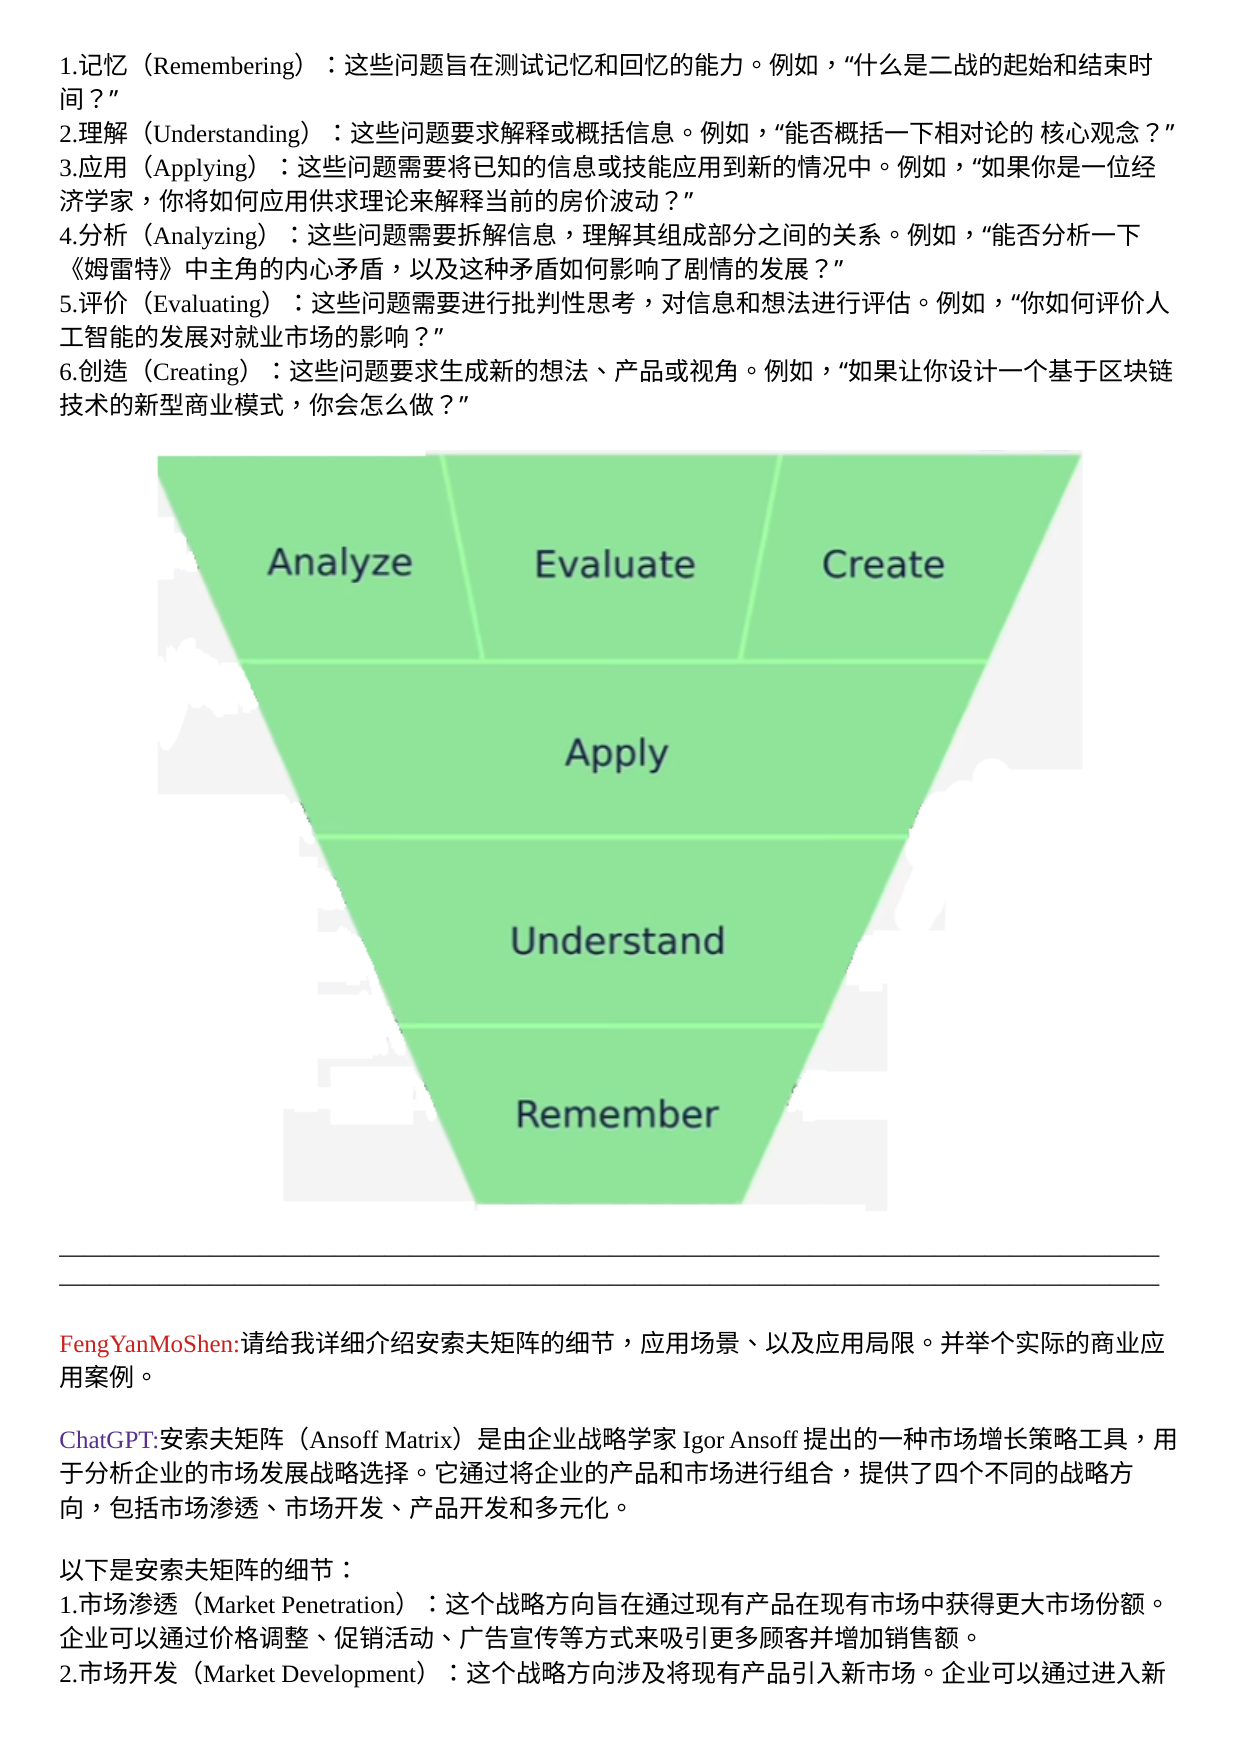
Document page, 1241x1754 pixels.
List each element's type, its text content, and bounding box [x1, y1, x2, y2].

text ChatGPT:安索夫矩阵（Ansoff Matrix）是由企业战略学家Igor Ansoff提出的一种市场增长策略工具，用于分析企业的市场发展战略选择。它通过将企业的产品和市场进行组合，提供了四个不同的战略方向，包括市场渗透、市场开发、产品开发和多元化。 [59, 1422, 1181, 1524]
text 以下是安索夫矩阵的细节： [59, 1553, 1181, 1587]
text 1.记忆（Remembering）：这些问题旨在测试记忆和回忆的能力。例如，“什么是二战的起始和结束时间？” 2.理解（Understanding）：这些问题要求解释或概括信息。例如，“能否概括一下相对论的 核心观念？” 3.应用（Applying）：这些问题需要将已知的信息或技能应用到新的情况中。例如，“如果你是一位经济学家，你将如何应用供求理论来解释当前的房价波动？” 4.分析（Analyzing）：这些问题需要拆解信息，理解其组成部分之间的关系。例如，“能否分析一下《姆雷特》中主角的内心矛盾，以及这种矛盾如何影响了剧情的发展？” 5.评价（Evaluating）：这些问题需要进行批判性思考，对信息和想法进行评估。例如，“你如何评价人工智能的发展对就业市场的影响？” [59, 47, 1181, 354]
text 2.市场开发（Market Development）：这个战略方向涉及将现有产品引入新市场。企业可以通过进入新 [59, 1655, 1181, 1689]
picture [157, 450, 1083, 1211]
text 6.创造（Creating）：这些问题要求生成新的想法、产品或视角。例如，“如果让你设计一个基于区块链技术的新型商业模式，你会怎么做？” [59, 354, 1181, 422]
text FengYanMoShen:请给我详细介绍安索夫矩阵的细节，应用场景、以及应用局限。并举个实际的商业应用案例。 [59, 1325, 1181, 1393]
text ———————————————————————————————————————————— [59, 1239, 1181, 1268]
text ———————————————————————————————————————————— [59, 1268, 1181, 1296]
text 1.市场渗透（Market Penetration）：这个战略方向旨在通过现有产品在现有市场中获得更大市场份额。企业可以通过价格调整、促销活动、广告宣传等方式来吸引更多顾客并增加销售额。 [59, 1587, 1181, 1655]
